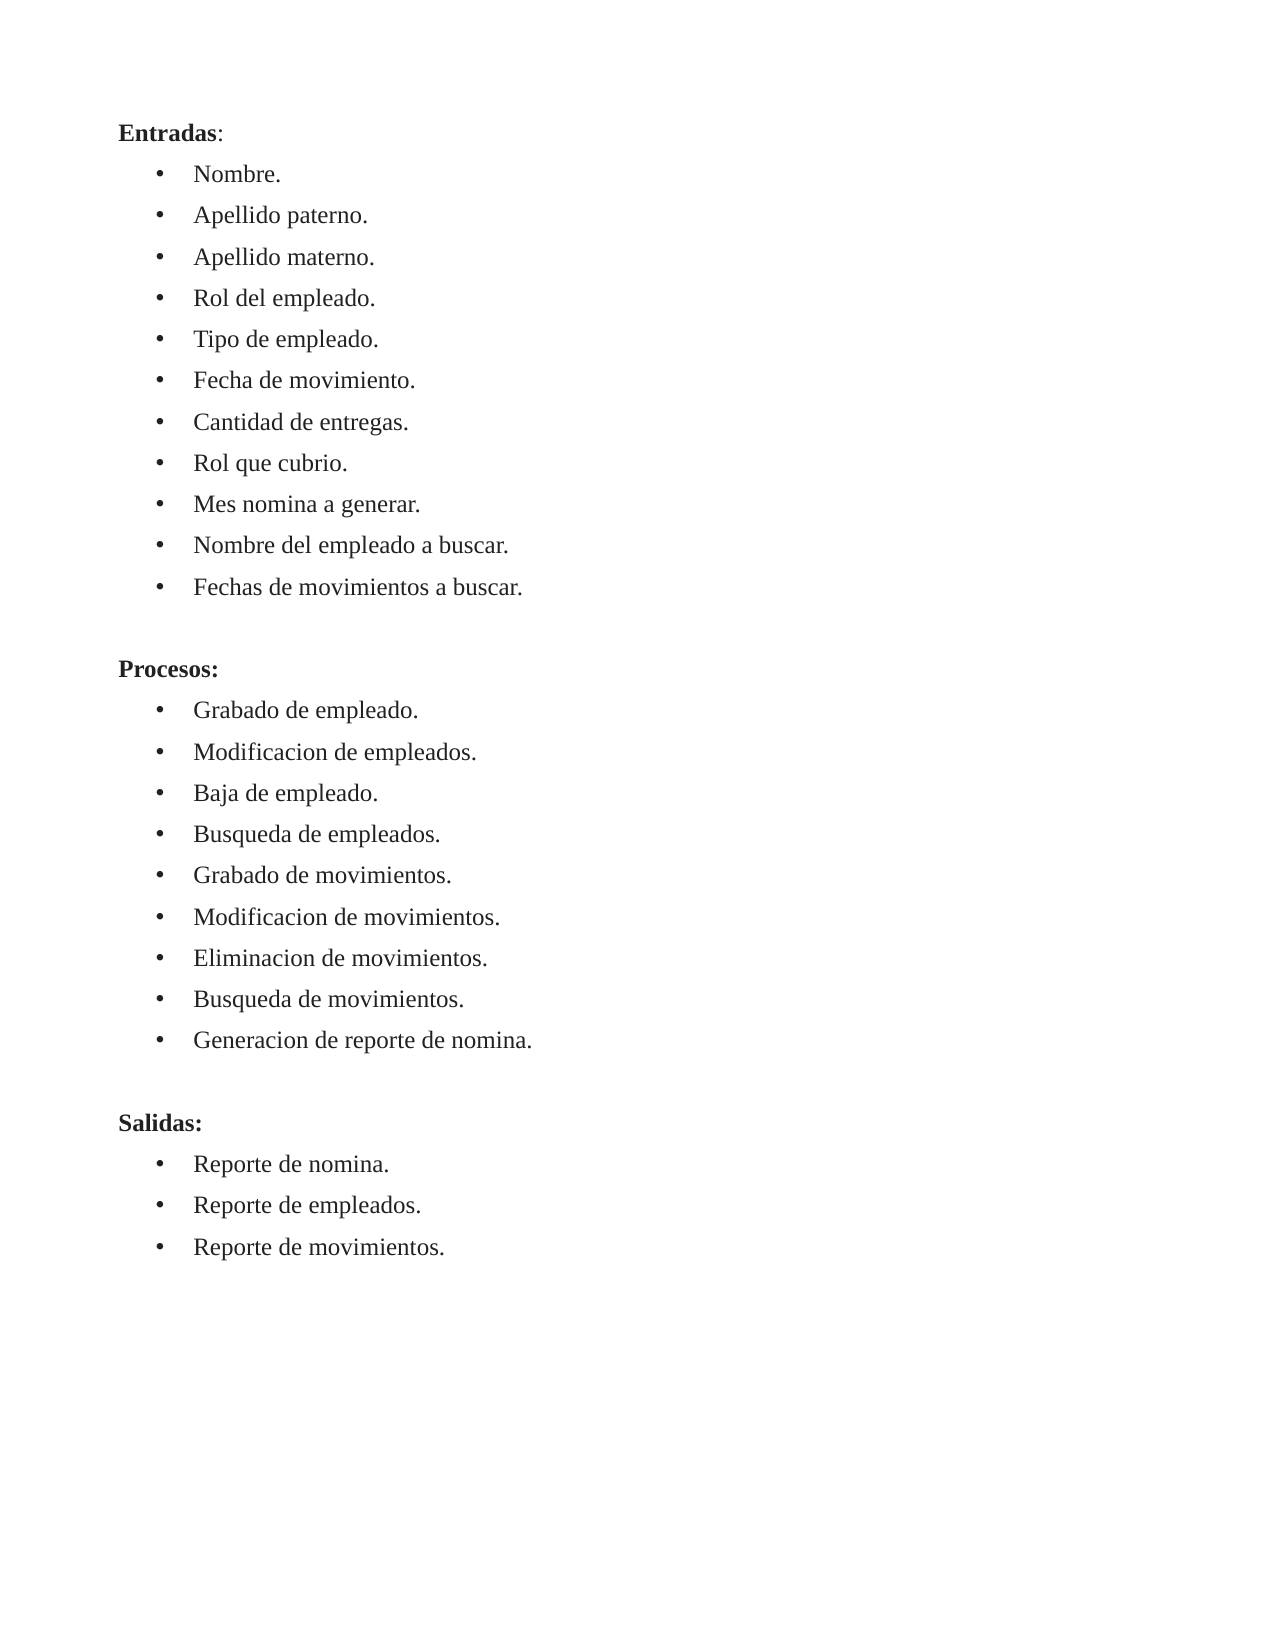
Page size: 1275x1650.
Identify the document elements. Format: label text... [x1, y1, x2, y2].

text Salidas: [118, 1108, 1157, 1137]
list Tipo de empleado. [156, 324, 1157, 353]
list Grabado de empleado. [156, 696, 1157, 724]
list Grabado de movimientos. [156, 861, 1157, 889]
list Modificacion de movimientos. [156, 902, 1157, 931]
text Procesos: [118, 654, 1157, 683]
list Mes nomina a generar. [156, 489, 1157, 518]
list Apellido paterno. [156, 201, 1157, 229]
list Modificacion de empleados. [156, 737, 1157, 766]
list Nombre del empleado a buscar. [156, 531, 1157, 559]
list Nombre. [156, 159, 1157, 188]
list Busqueda de empleados. [156, 819, 1157, 848]
list Reporte de movimientos. [156, 1232, 1157, 1261]
list Rol que cubrio. [156, 448, 1157, 477]
list Fecha de movimiento. [156, 366, 1157, 394]
text Entradas: [118, 118, 1157, 147]
list Baja de empleado. [156, 778, 1157, 807]
list Rol del empleado. [156, 283, 1157, 312]
list Fechas de movimientos a buscar. [156, 572, 1157, 601]
list Eliminacion de movimientos. [156, 943, 1157, 972]
list Generacion de reporte de nomina. [156, 1026, 1157, 1054]
list Reporte de empleados. [156, 1191, 1157, 1219]
list Reporte de nomina. [156, 1149, 1157, 1178]
list Busqueda de movimientos. [156, 984, 1157, 1013]
list Cantidad de entregas. [156, 407, 1157, 436]
list Apellido materno. [156, 242, 1157, 271]
